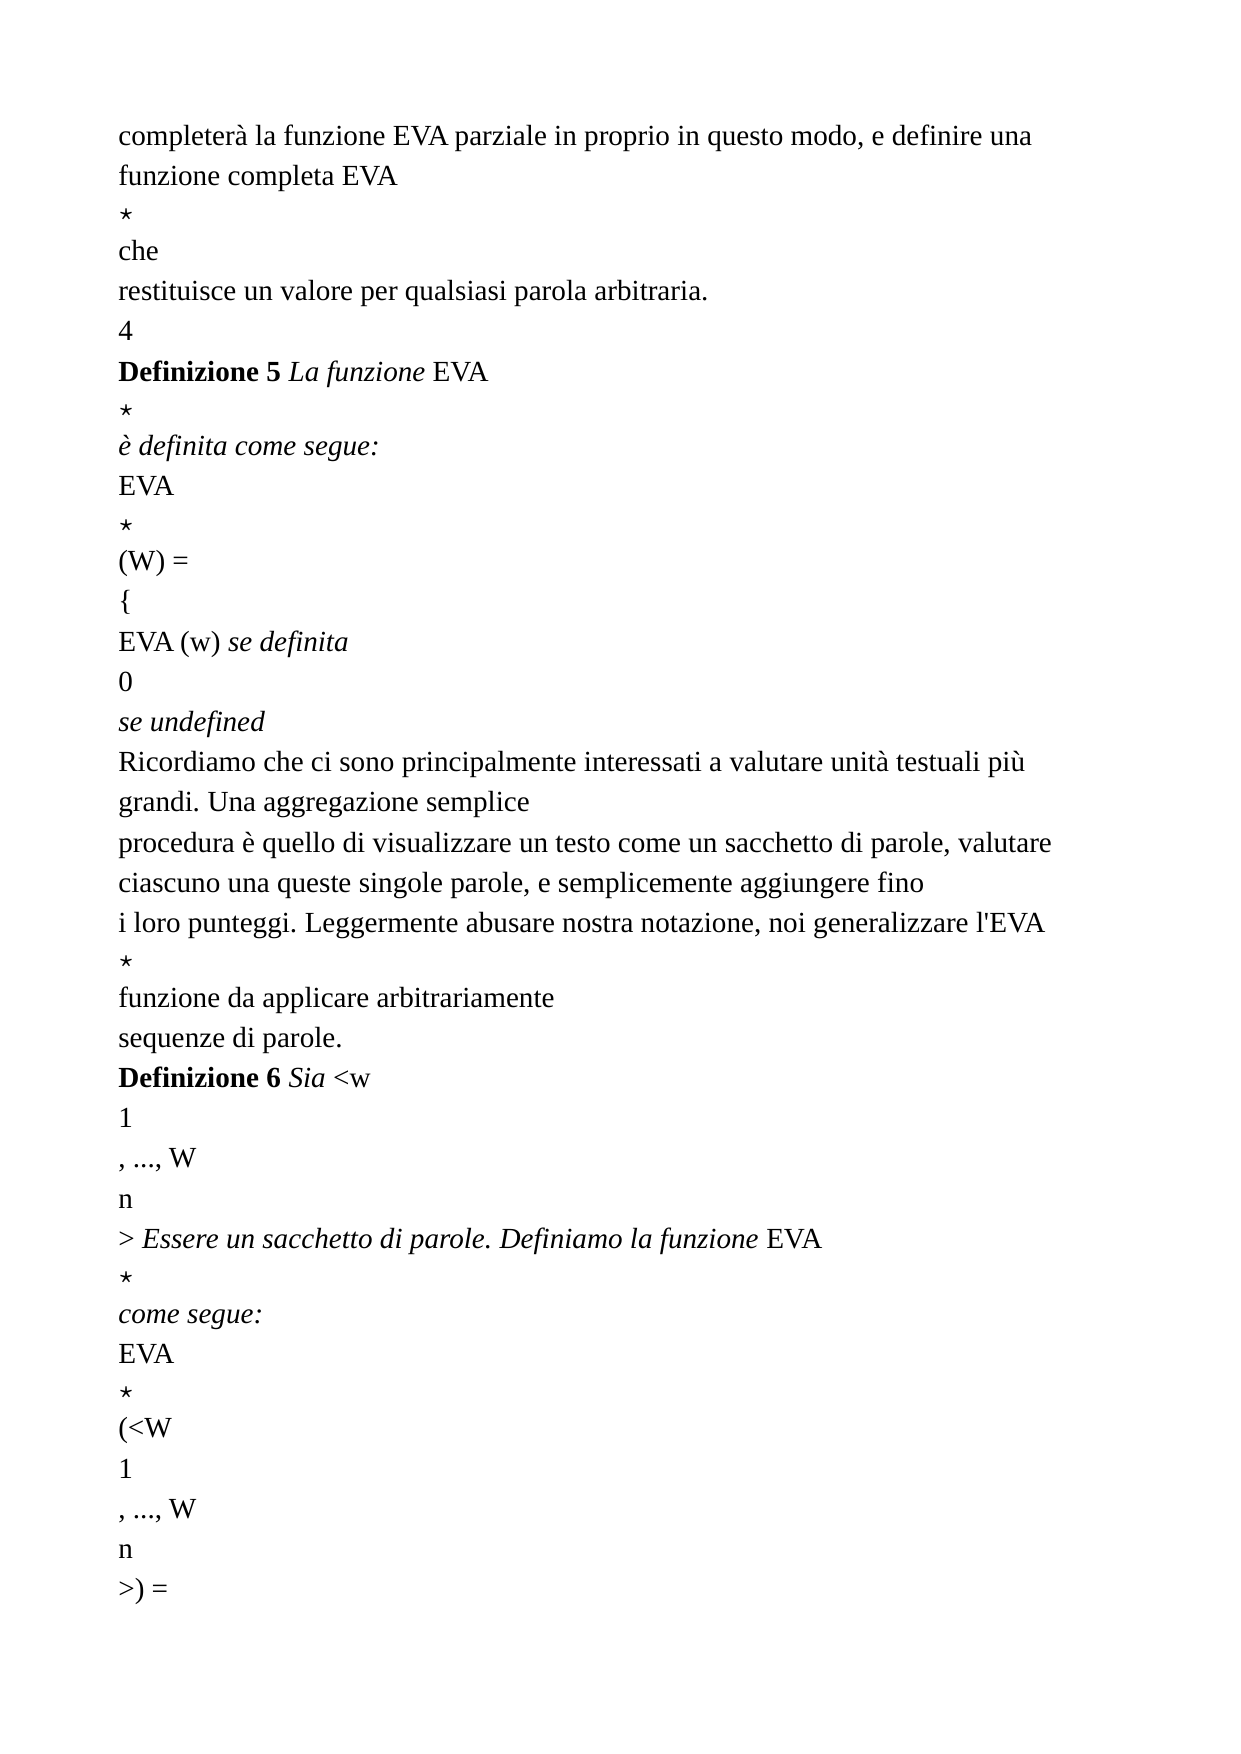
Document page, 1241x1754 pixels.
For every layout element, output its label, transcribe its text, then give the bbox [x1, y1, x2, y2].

text se undefined [118, 704, 1122, 738]
text funzione da applicare arbitrariamente [118, 980, 1122, 1013]
text ⋆ [118, 198, 1122, 227]
text > Essere un sacchetto di parole. Definiamo la funzione EVA [118, 1221, 1122, 1254]
text ⋆ [118, 1376, 1122, 1405]
text (<W [118, 1411, 1122, 1444]
text (W) = [118, 543, 1122, 577]
text procedura è quello di visualizzare un testo come un sacchetto di parole, valutare ciascuno una queste singole parole, e semplicemente aggiungere fino [118, 825, 1122, 898]
text i loro punteggi. Leggermente abusare nostra notazione, noi generalizzare l'EVA [118, 905, 1122, 939]
text , ..., W [118, 1141, 1122, 1174]
text Ricordiamo che ci sono principalmente interessati a valutare unità testuali più grandi. Una aggregazione semplice [118, 744, 1122, 818]
text ⋆ [118, 945, 1122, 974]
text 4 [118, 313, 1122, 347]
text Definizione 6 Sia <w [118, 1060, 1122, 1094]
text , ..., W [118, 1491, 1122, 1524]
text ⋆ [118, 509, 1122, 537]
text 1 [118, 1451, 1122, 1484]
text EVA [118, 1336, 1122, 1369]
text ⋆ [118, 1261, 1122, 1290]
text ⋆ [118, 394, 1122, 423]
text >) = [118, 1571, 1122, 1605]
text Definizione 5 La funzione EVA [118, 354, 1122, 387]
text EVA [118, 468, 1122, 502]
text come segue: [118, 1296, 1122, 1329]
text è definita come segue: [118, 428, 1122, 462]
text 0 [118, 664, 1122, 697]
text 1 [118, 1100, 1122, 1134]
text sequenze di parole. [118, 1020, 1122, 1053]
text { [118, 583, 1122, 617]
text completerà la funzione EVA parziale in proprio in questo modo, e definire una funzione completa EVA [118, 118, 1122, 192]
text n [118, 1531, 1122, 1565]
text n [118, 1181, 1122, 1214]
text restituisce un valore per qualsiasi parola arbitraria. [118, 273, 1122, 307]
text EVA (w) se definita [118, 624, 1122, 657]
text che [118, 233, 1122, 267]
